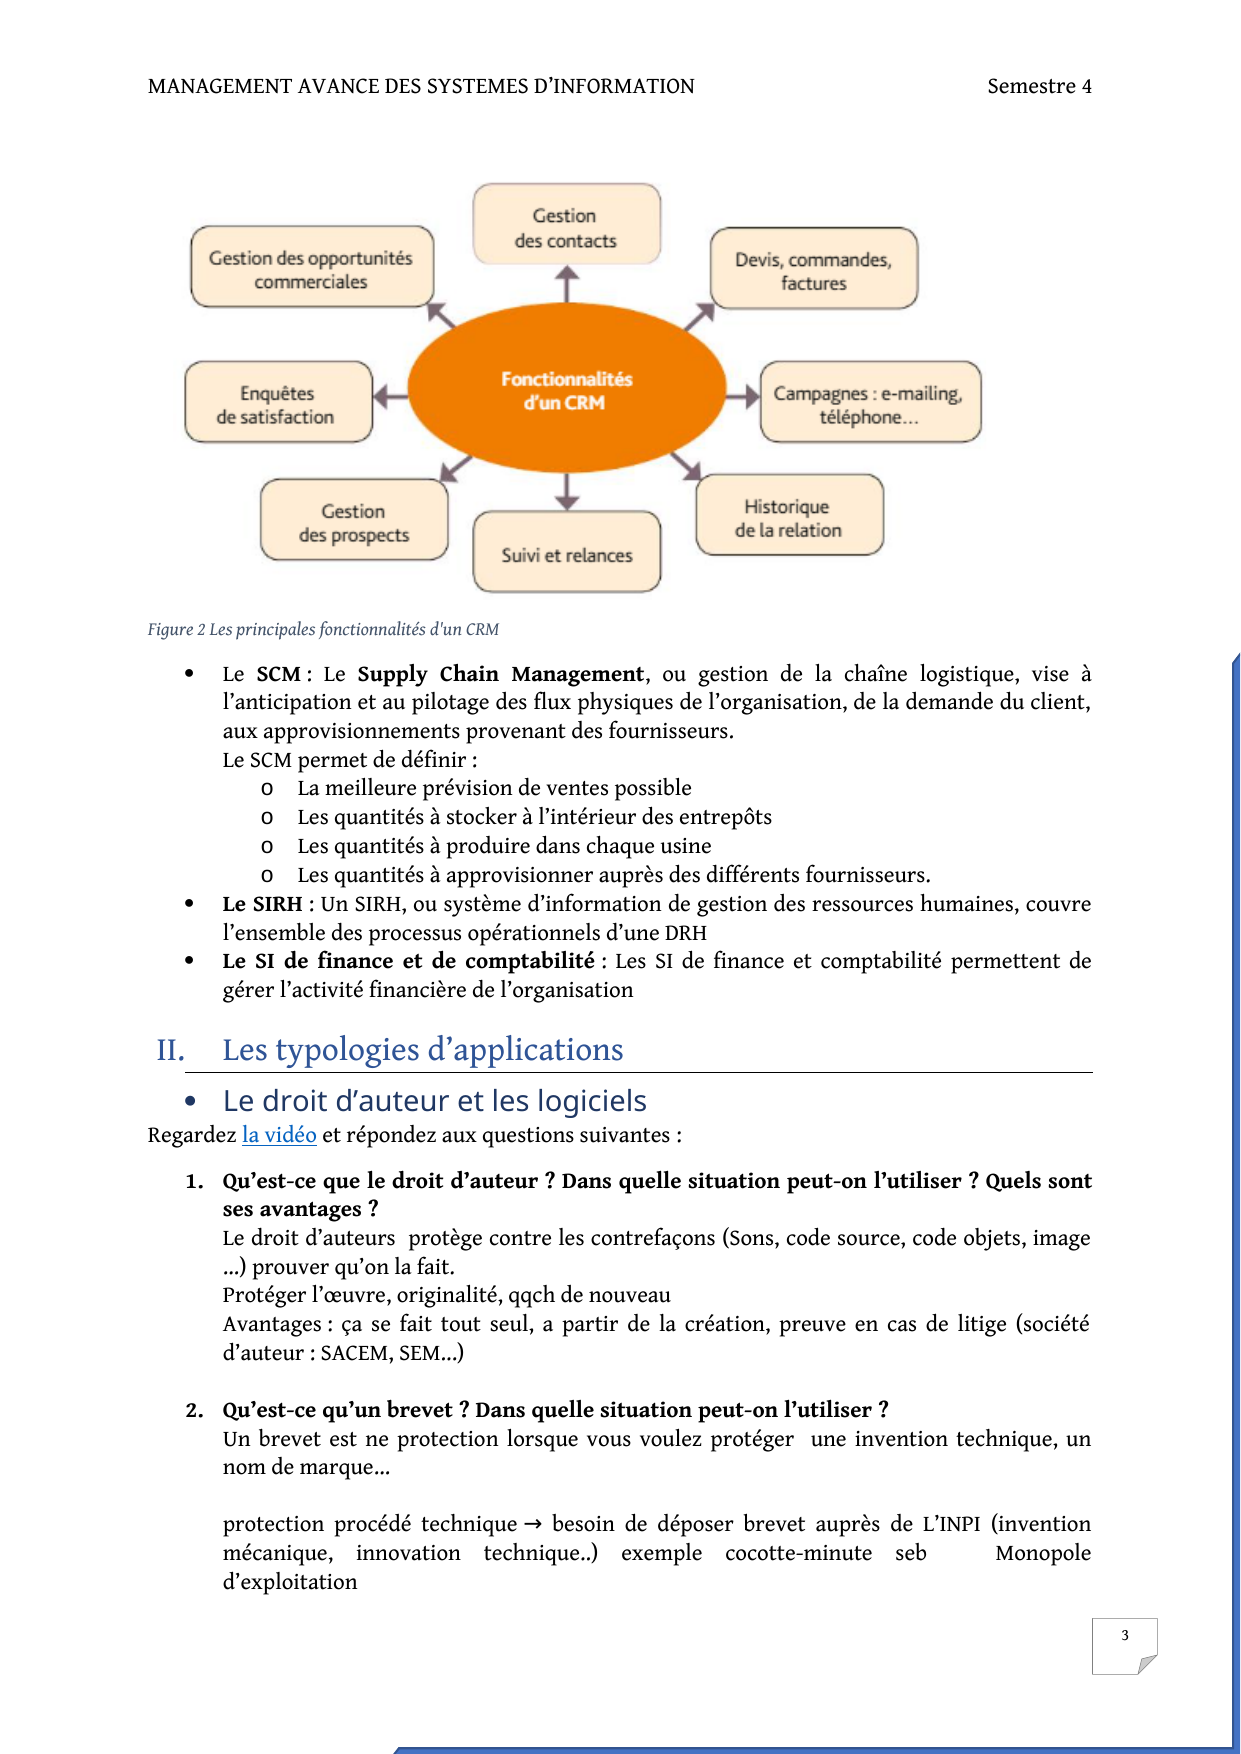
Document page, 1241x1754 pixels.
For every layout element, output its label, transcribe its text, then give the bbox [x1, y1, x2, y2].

picture [147, 147, 987, 600]
list Les quantités à stocker à l’intérieur des entrepôts [260, 805, 1093, 832]
list Les quantités à produire dans chaque usine [260, 834, 1093, 861]
text Figure 2 Les principales fonctionnalités d'un CRM [148, 619, 1093, 640]
list Le SCM : Le Supply Chain Management, ou gestion de la chaîne logistique, vise à l’anticipation et au pilotage des ﬂux physiques de l’organisation, de la demande du client, aux approvisionnements provenant des fournisseurs. [185, 661, 1093, 745]
subtitle Les typologies d’applications [185, 1031, 1093, 1072]
list Un brevet est ne protection lorsque vous voulez protéger une invention technique, un nom de marque… [223, 1426, 1093, 1481]
list Le SI de finance et de comptabilité : Les SI de ﬁnance et comptabilité permettent de gérer l’activité ﬁnancière de l’organisation [185, 949, 1093, 1004]
list Protéger l’œuvre, originalité, qqch de nouveau [223, 1283, 1093, 1309]
list Le SIRH : Un SIRH, ou système d’information de gestion des ressources humaines, couvre l’ensemble des processus opérationnels d’une DRH [185, 892, 1093, 947]
subtitle Le droit d’auteur et les logiciels [185, 1080, 1093, 1120]
list Qu’est-ce qu’un brevet ? Dans quelle situation peut-on l’utiliser ? [185, 1397, 1093, 1424]
text Regardez la vidéo et répondez aux questions suivantes : [148, 1123, 1093, 1149]
list La meilleure prévision de ventes possible [260, 776, 1093, 803]
list Les quantités à approvisionner auprès des différents fournisseurs. [260, 863, 1093, 889]
list Le droit d’auteurs protège contre les contrefaçons (Sons, code source, code objets, image …) prouver qu’on la fait. [223, 1225, 1093, 1281]
list Qu’est-ce que le droit d’auteur ? Dans quelle situation peut-on l’utiliser ? Quels sont ses avantages ? [185, 1168, 1093, 1223]
list protection procédé technique → besoin de déposer brevet auprès de L’INPI (invention mécanique, innovation technique..) exemple cocotte-minute seb Monopole d’exploitation [223, 1512, 1093, 1596]
list Avantages : ça se fait tout seul, a partir de la création, preuve en cas de litige (société d’auteur : SACEM, SEM...) [223, 1311, 1093, 1367]
list Le SCM permet de déﬁnir : [223, 747, 1093, 774]
